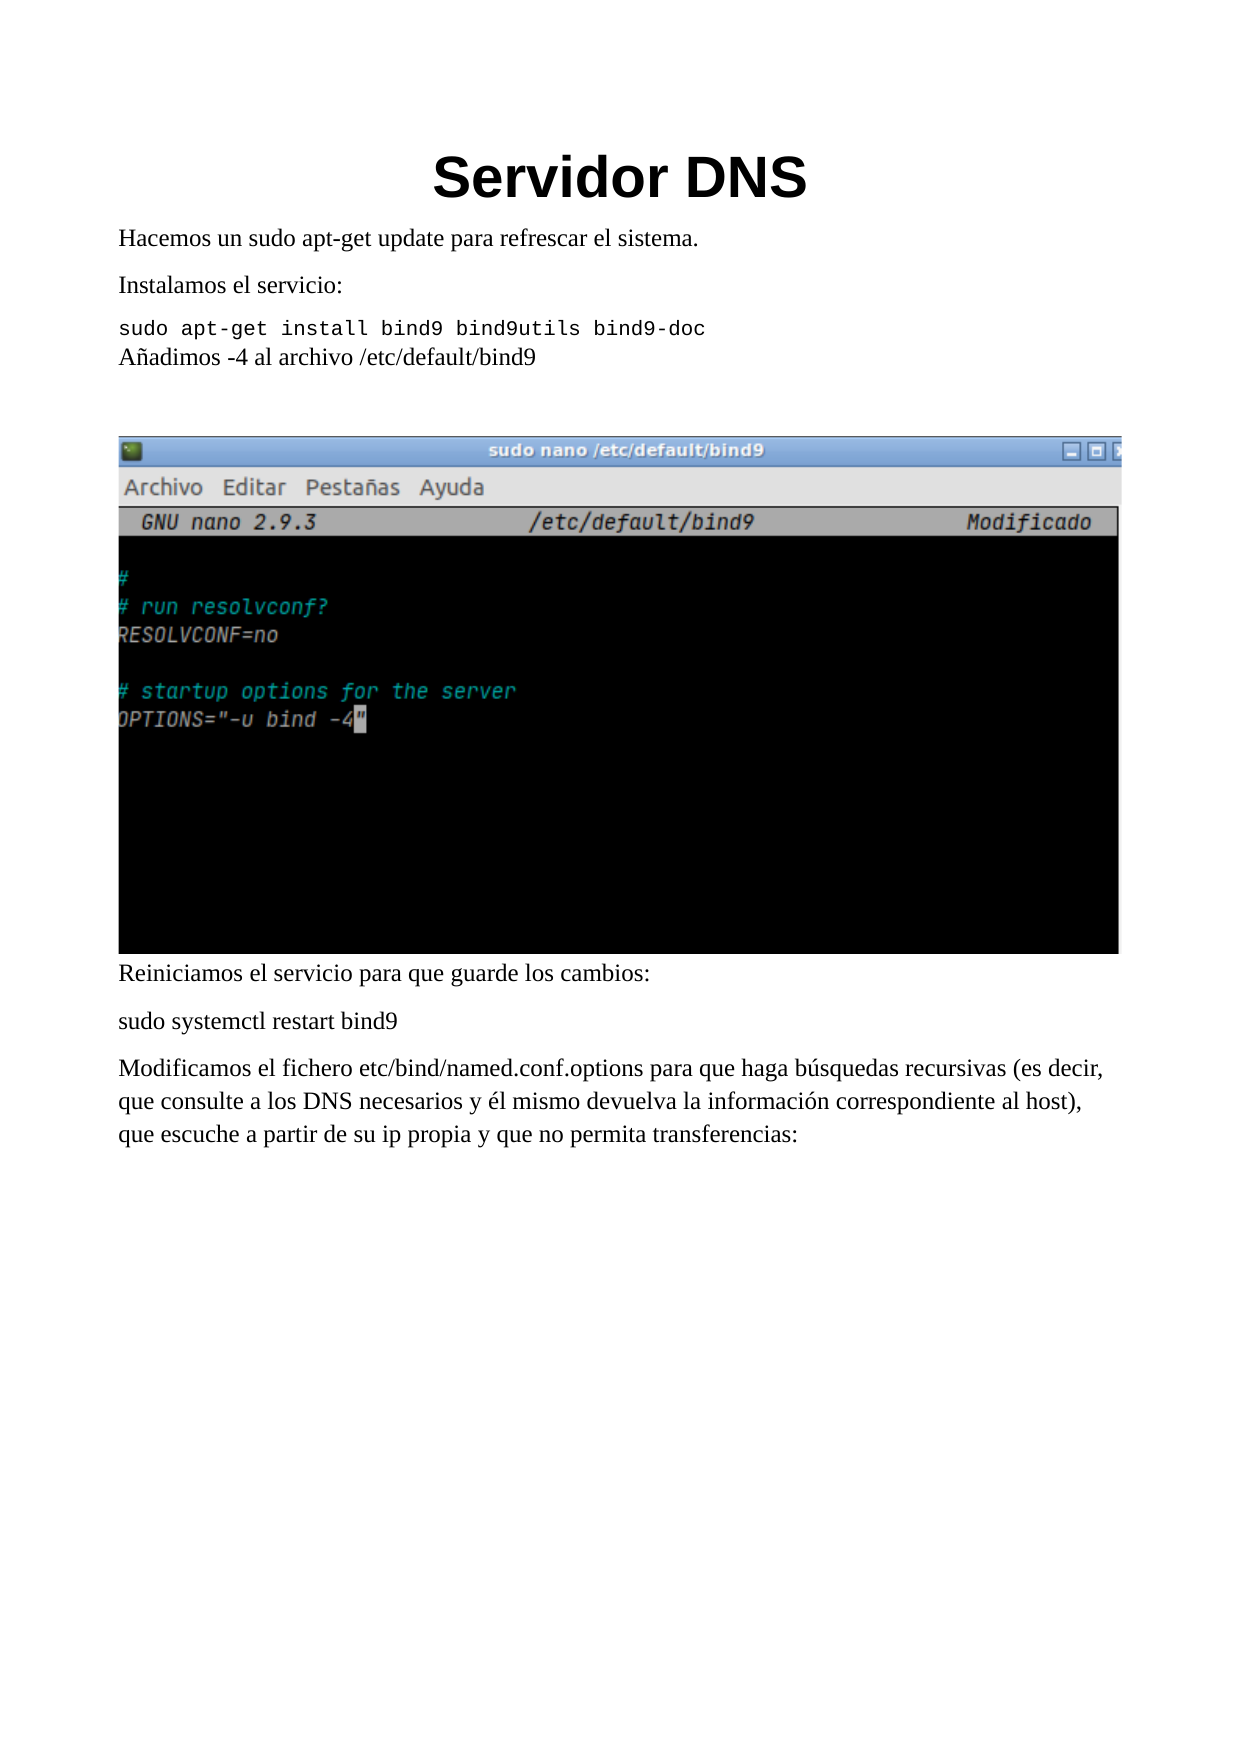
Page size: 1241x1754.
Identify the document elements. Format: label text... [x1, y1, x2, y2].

text Reiniciamos el servicio para que guarde los cambios: [118, 954, 1122, 987]
text Añadimos -4 al archivo /etc/default/bind9 [118, 342, 1122, 370]
text Instalamos el servicio: [118, 270, 1122, 299]
text sudo apt-get install bind9 bind9utils bind9-doc [118, 318, 1122, 342]
picture [118, 436, 1122, 954]
title Servidor DNS [118, 143, 1122, 210]
text Hacemos un sudo apt-get update para refrescar el sistema. [118, 223, 1122, 251]
text Modificamos el fichero etc/bind/named.conf.options para que haga búsquedas recursivas (es decir, que consulte a los DNS necesarios y él mismo devuelva la información correspondiente al host), que escuche a partir de su ip propia y que no permita transferencias: [118, 1053, 1122, 1148]
text sudo systemctl restart bind9 [118, 1006, 1122, 1034]
